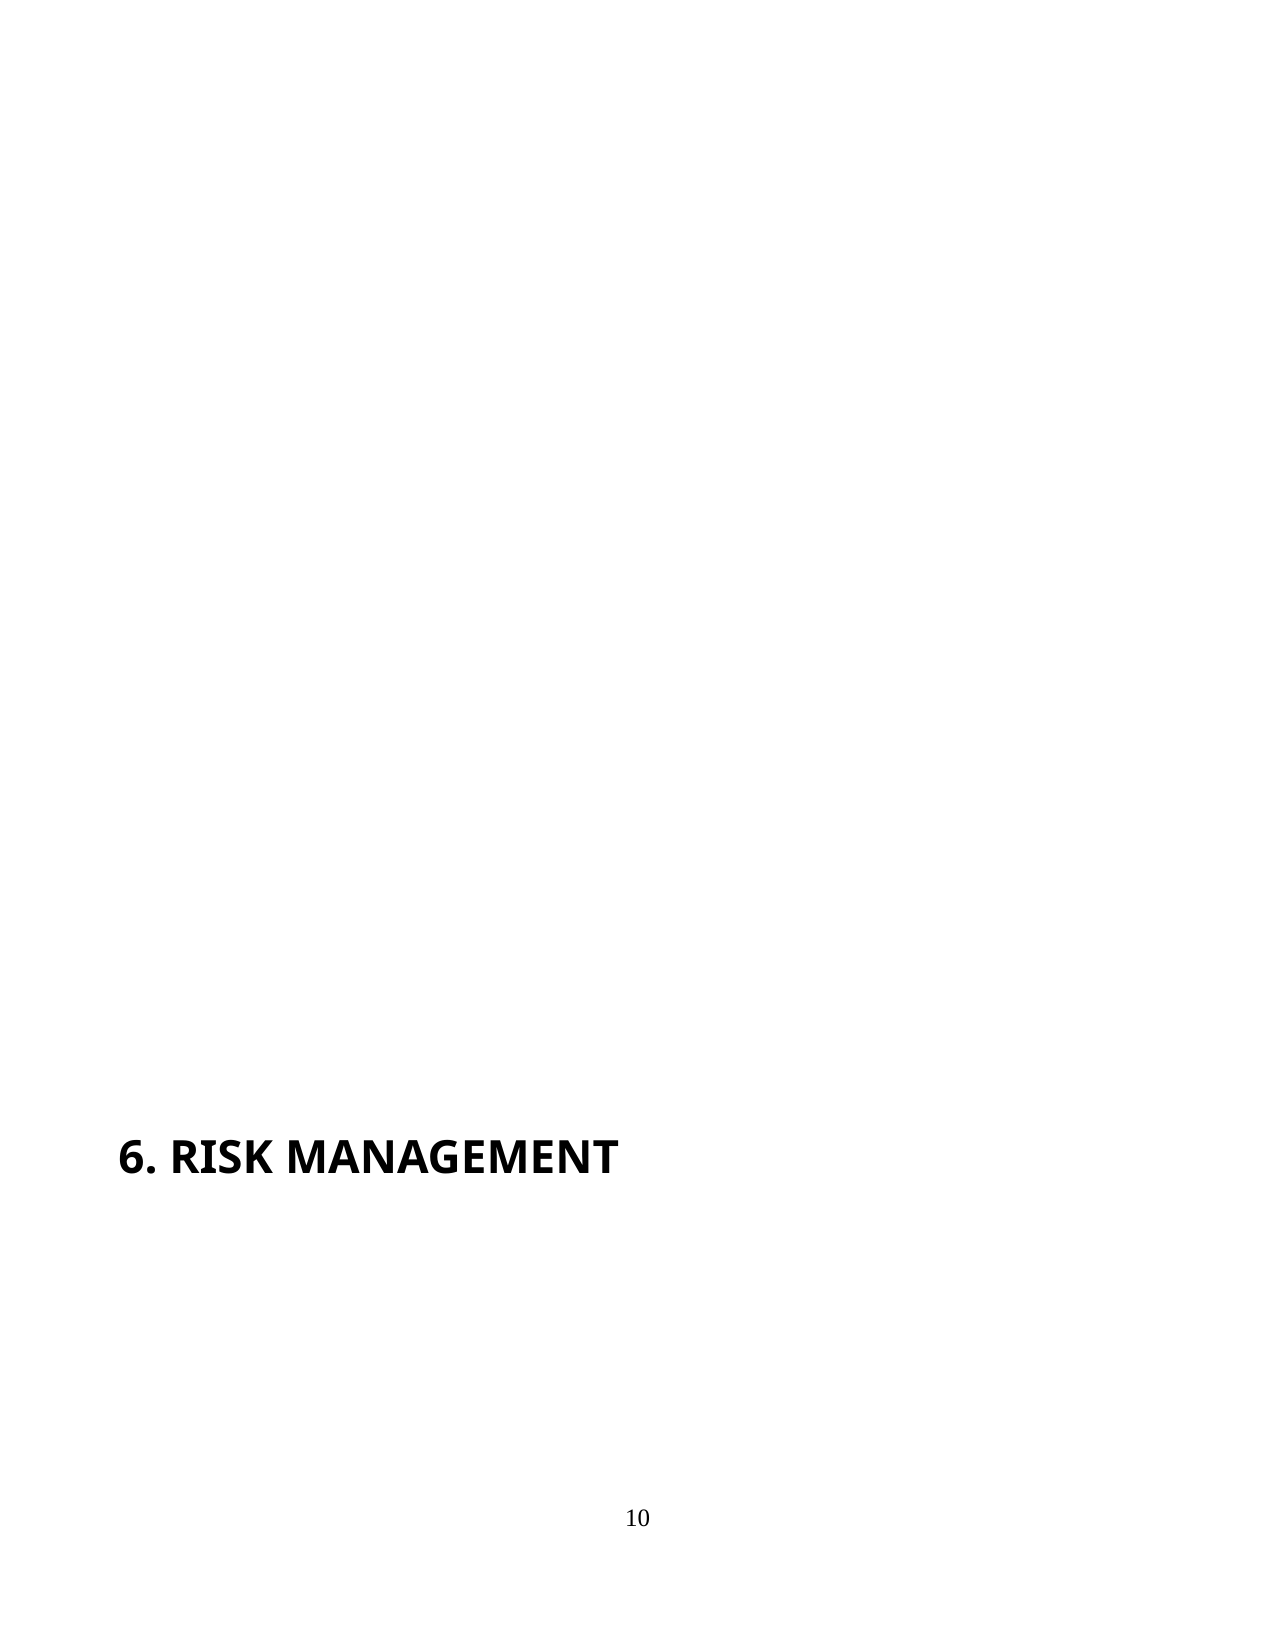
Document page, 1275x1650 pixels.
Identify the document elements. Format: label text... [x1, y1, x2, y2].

subtitle 6. RISK MANAGEMENT [118, 1124, 1157, 1187]
